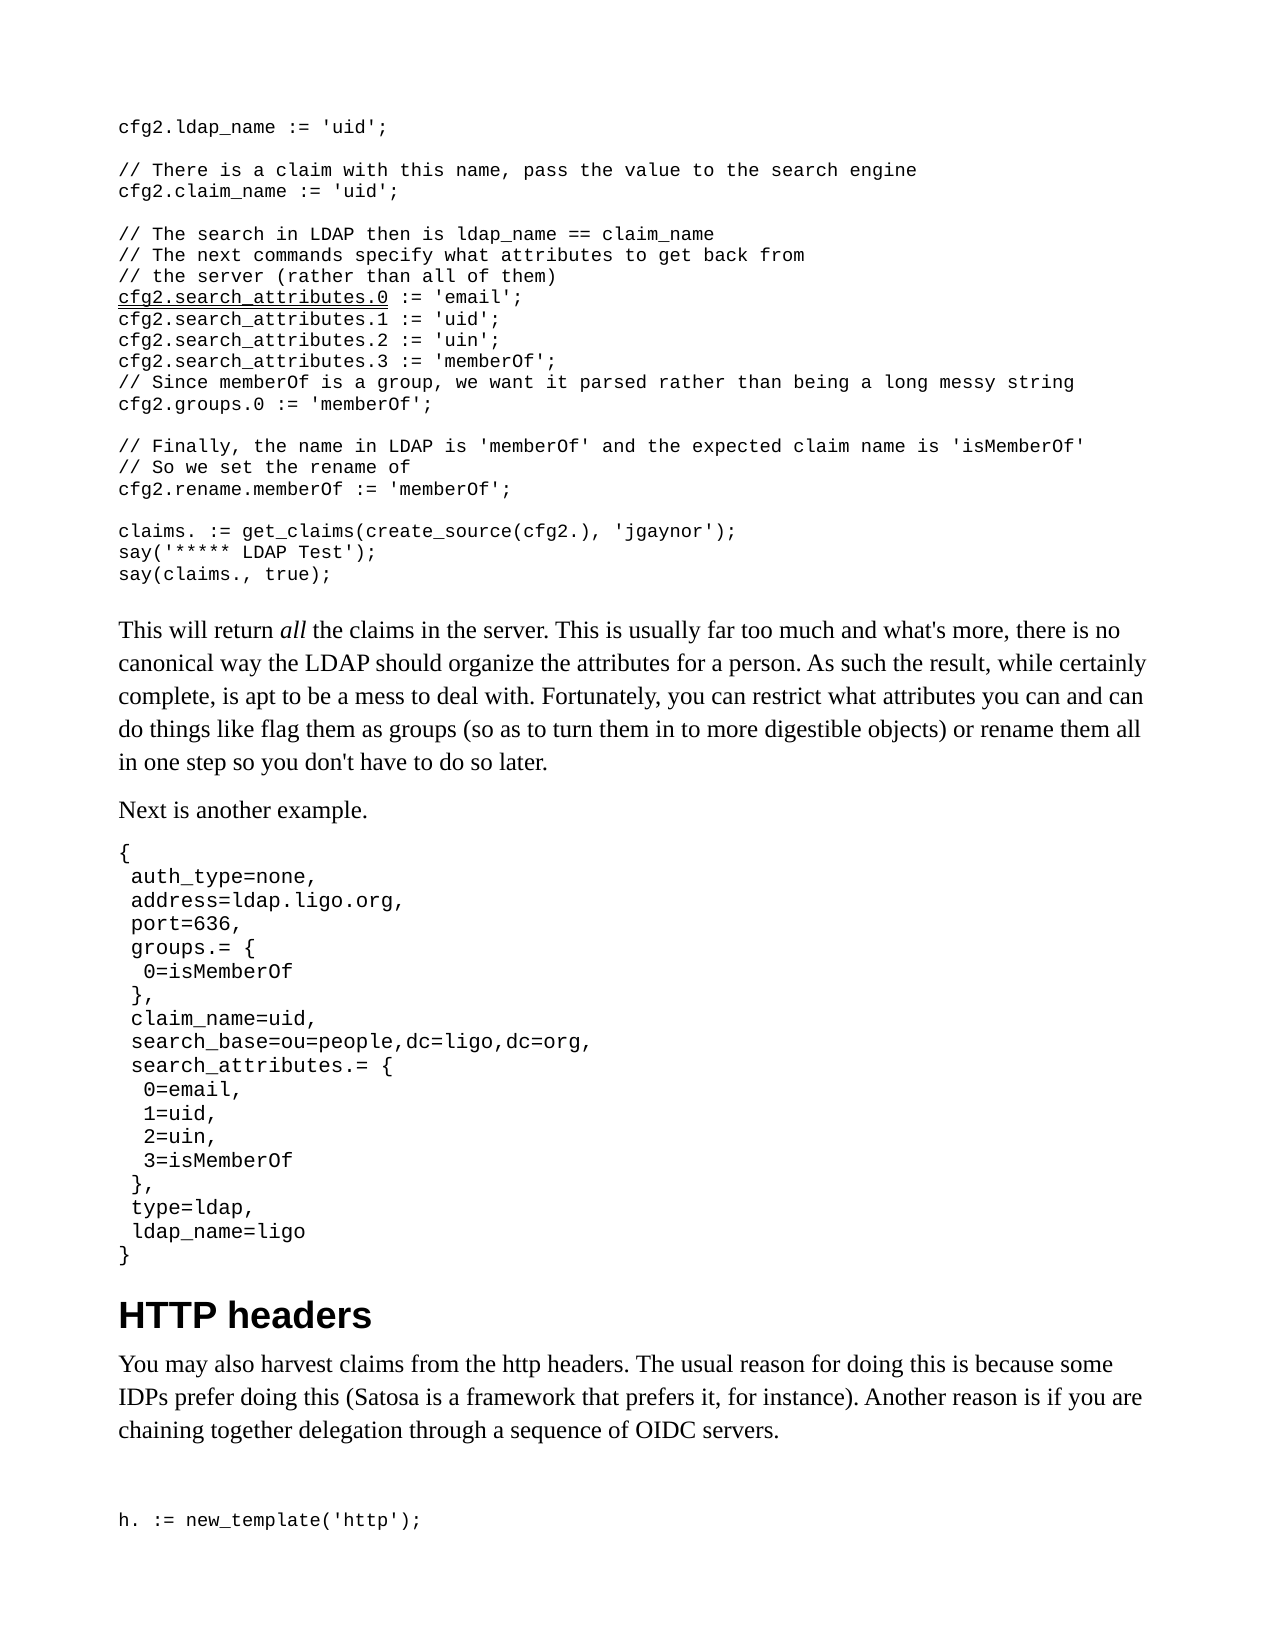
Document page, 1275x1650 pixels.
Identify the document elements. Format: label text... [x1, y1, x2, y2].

text cfg2.search_attributes.0 := 'email'; [118, 288, 1157, 309]
text This will return all the claims in the server. This is usually far too much and what's more, there is no canonical way the LDAP should organize the attributes for a person. As such the result, while certainly complete, is apt to be a mess to deal with. Fortunately, you can restrict what attributes you can and can do things like flag them as groups (so as to turn them in to more digestible objects) or rename them all in one step so you don't have to do so later. [118, 615, 1157, 776]
text { [118, 842, 1157, 866]
text You may also harvest claims from the http headers. The usual reason for doing this is because some IDPs prefer doing this (Satosa is a framework that prefers it, for instance). Another reason is if you are chaining together delegation through a sequence of OIDC servers. [118, 1349, 1157, 1444]
text 3=isMemberOf [118, 1150, 1157, 1173]
text Next is another example. [118, 795, 1157, 823]
text // So we set the rename of [118, 458, 1157, 479]
text auth_type=none, [118, 866, 1157, 890]
text groups.= { [118, 937, 1157, 961]
text cfg2.search_attributes.3 := 'memberOf'; [118, 352, 1157, 373]
text h. := new_template('http'); [118, 1510, 1157, 1532]
text 2=uin, [118, 1126, 1157, 1150]
text // The next commands specify what attributes to get back from [118, 246, 1157, 267]
text search_base=ou=people,dc=ligo,dc=org, [118, 1032, 1157, 1055]
text }, [118, 1173, 1157, 1197]
text cfg2.rename.memberOf := 'memberOf'; [118, 479, 1157, 501]
text claim_name=uid, [118, 1008, 1157, 1032]
text claims. := get_claims(create_source(cfg2.), 'jgaynor'); [118, 522, 1157, 543]
text cfg2.groups.0 := 'memberOf'; [118, 394, 1157, 416]
text ldap_name=ligo [118, 1221, 1157, 1244]
text cfg2.search_attributes.2 := 'uin'; [118, 331, 1157, 352]
text }, [118, 984, 1157, 1008]
text 0=email, [118, 1079, 1157, 1102]
text cfg2.claim_name := 'uid'; [118, 182, 1157, 203]
text say(claims., true); [118, 564, 1157, 586]
text // the server (rather than all of them) [118, 267, 1157, 288]
text cfg2.ldap_name := 'uid'; [118, 118, 1157, 139]
text } [118, 1244, 1157, 1268]
text say('***** LDAP Test'); [118, 543, 1157, 564]
text search_attributes.= { [118, 1055, 1157, 1079]
text // Finally, the name in LDAP is 'memberOf' and the expected claim name is 'isMemberOf' [118, 437, 1157, 458]
text type=ldap, [118, 1197, 1157, 1221]
text address=ldap.ligo.org, [118, 890, 1157, 913]
text 0=isMemberOf [118, 961, 1157, 984]
text // There is a claim with this name, pass the value to the search engine [118, 161, 1157, 182]
text cfg2.search_attributes.1 := 'uid'; [118, 309, 1157, 331]
text // The search in LDAP then is ldap_name == claim_name [118, 224, 1157, 246]
text port=636, [118, 913, 1157, 937]
text // Since memberOf is a group, we want it parsed rather than being a long messy string [118, 373, 1157, 394]
text 1=uid, [118, 1102, 1157, 1126]
subtitle HTTP headers [118, 1293, 1157, 1337]
